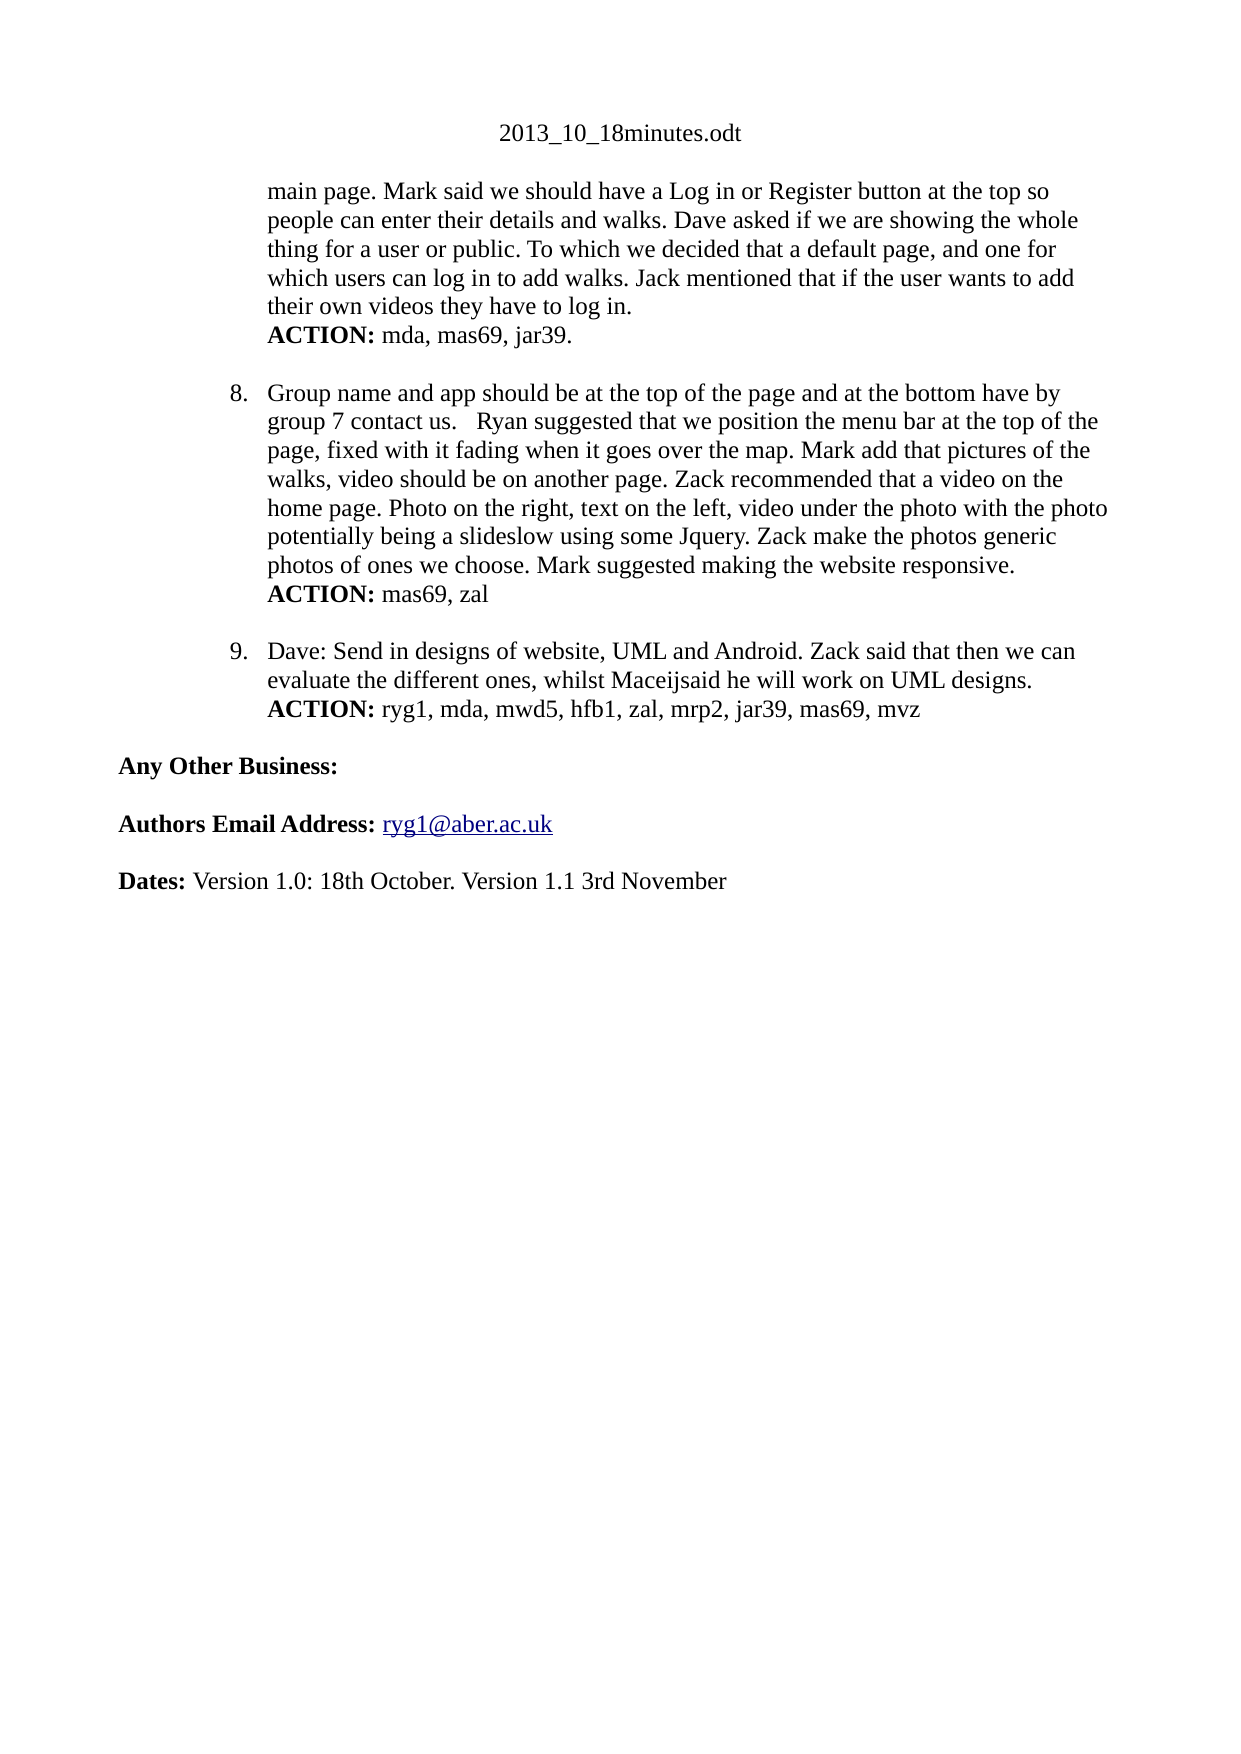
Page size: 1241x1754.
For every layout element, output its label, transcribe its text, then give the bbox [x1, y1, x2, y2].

text Any Other Business: [118, 751, 1122, 809]
text Dates: Version 1.0: 18th October. Version 1.1 3rd November [118, 866, 1122, 895]
list Group name and app should be at the top of the page and at the bottom have by group 7 contact us. Ryan suggested that we position the menu bar at the top of the page, fixed with it fading when it goes over the map. Mark add that pictures of the walks, video should be on another page. Zack recommended that a video on the home page. Photo on the right, text on the left, video under the photo with the photo potentially being a slideslow using some Jquery. Zack make the photos generic photos of ones we choose. Mark suggested making the website responsive. [229, 378, 1122, 579]
list main page. Mark said we should have a Log in or Register button at the top so people can enter their details and walks. Dave asked if we are showing the whole thing for a user or public. To which we decided that a default page, and one for which users can log in to add walks. Jack mentioned that if the user wants to add their own videos they have to log in. ACTION: mda, mas69, jar39. [229, 176, 1122, 349]
text Authors Email Address: ryg1@aber.ac.uk [118, 809, 1122, 838]
list ACTION: mas69, zal [229, 579, 1122, 608]
list Dave: Send in designs of website, UML and Android. Zack said that then we can evaluate the different ones, whilst Maceijsaid he will work on UML designs. [229, 636, 1122, 694]
list ACTION: ryg1, mda, mwd5, hfb1, zal, mrp2, jar39, mas69, mvz [229, 694, 1122, 751]
